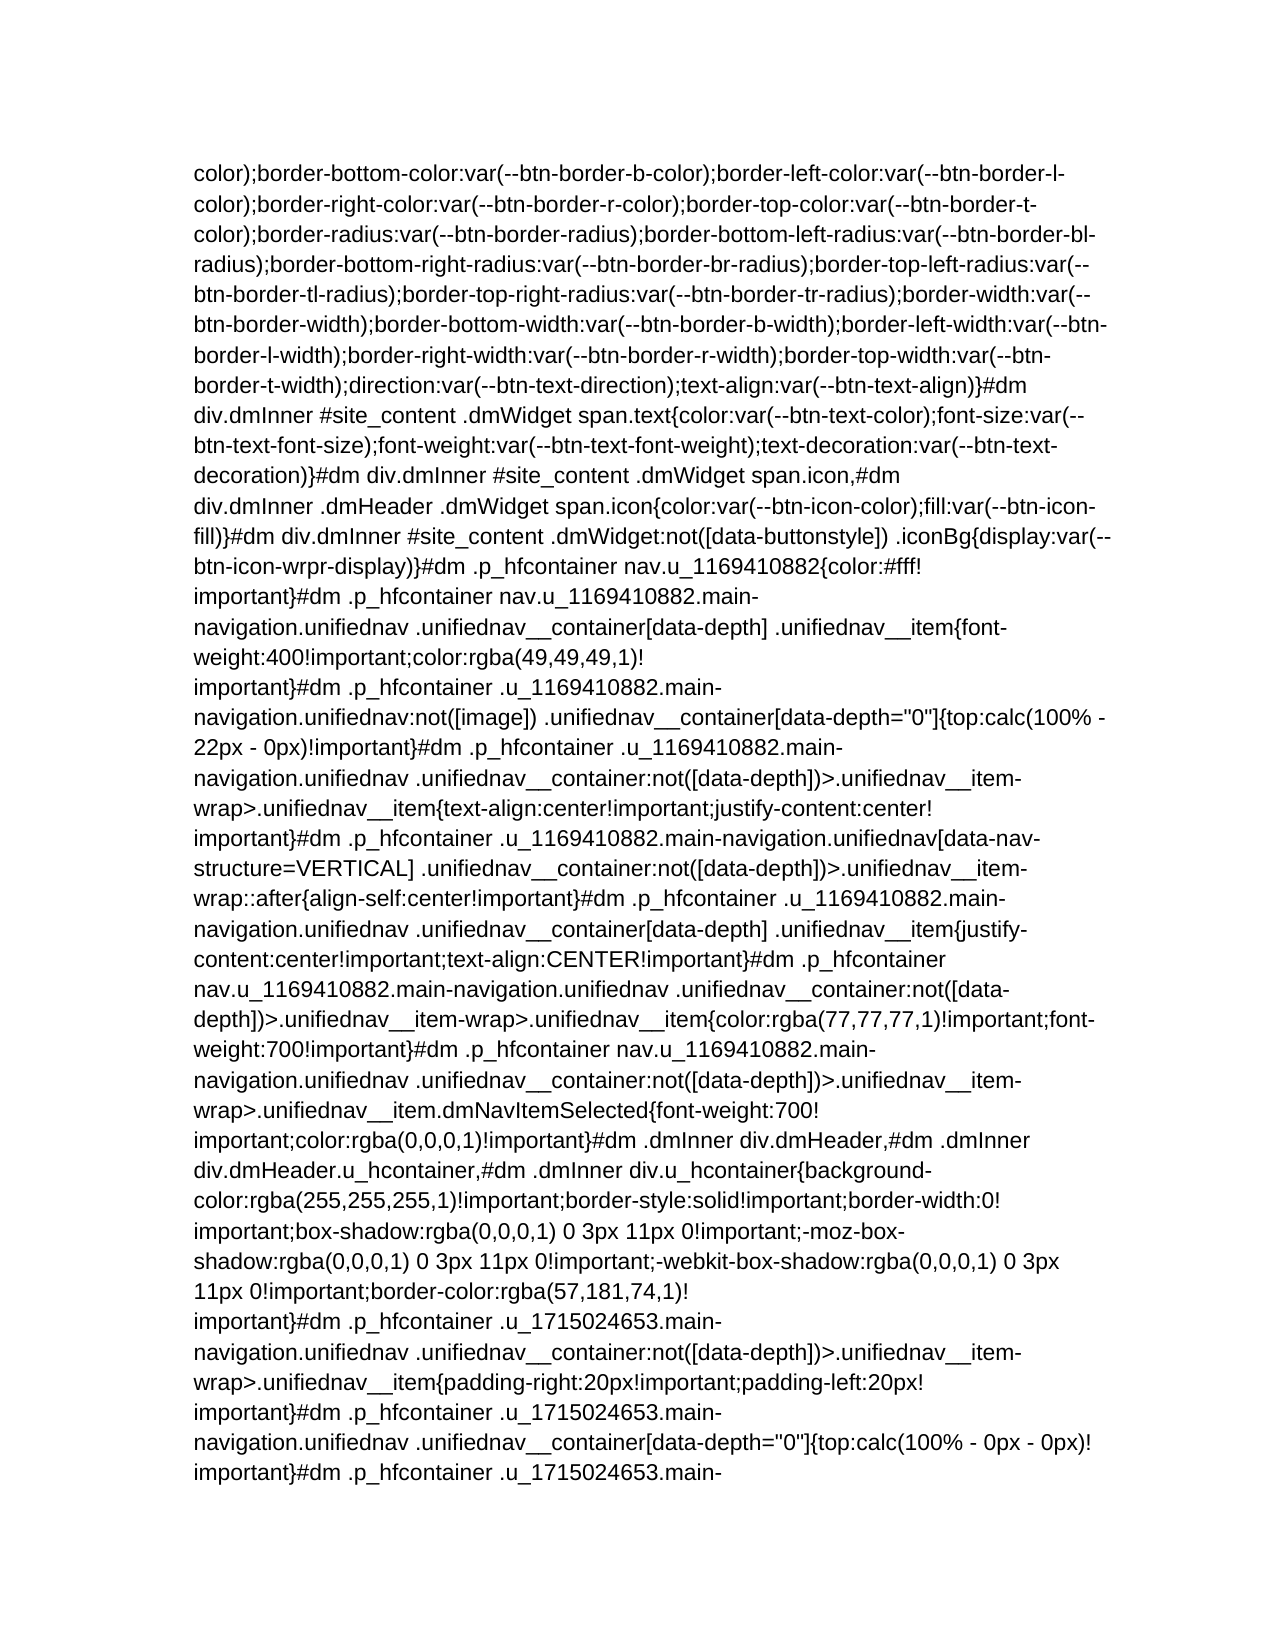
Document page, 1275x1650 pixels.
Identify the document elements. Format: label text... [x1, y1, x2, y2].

table_cell [150, 150, 183, 1496]
table_cell color);border-bottom-color:var(--btn-border-b-color);border-left-color:var(--btn-border-l-color);border-right-color:var(--btn-border-r-color);border-top-color:var(--btn-border-t-color);border-radius:var(--btn-border-radius);border-bottom-left-radius:var(--btn-border-bl-radius);border-bottom-right-radius:var(--btn-border-br-radius);border-top-left-radius:var(--btn-border-tl-radius);border-top-right-radius:var(--btn-border-tr-radius);border-width:var(--btn-border-width);border-bottom-width:var(--btn-border-b-width);border-left-width:var(--btn-border-l-width);border-right-width:var(--btn-border-r-width);border-top-width:var(--btn-border-t-width);direction:var(--btn-text-direction);text-align:var(--btn-text-align)}#dm div.dmInner #site_content .dmWidget span.text{color:var(--btn-text-color);font-size:var(--btn-text-font-size);font-weight:var(--btn-text-font-weight);text-decoration:var(--btn-text-decoration)}#dm div.dmInner #site_content .dmWidget span.icon,#dm div.dmInner .dmHeader .dmWidget span.icon{color:var(--btn-icon-color);fill:var(--btn-icon-fill)}#dm div.dmInner #site_content .dmWidget:not([data-buttonstyle]) .iconBg{display:var(--btn-icon-wrpr-display)}#dm .p_hfcontainer nav.u_1169410882{color:#fff!important}#dm .p_hfcontainer nav.u_1169410882.main-navigation.unifiednav .unifiednav__container[data-depth] .unifiednav__item{font-weight:400!important;color:rgba(49,49,49,1)!important}#dm .p_hfcontainer .u_1169410882.main-navigation.unifiednav:not([image]) .unifiednav__container[data-depth="0"]{top:calc(100% - 22px - 0px)!important}#dm .p_hfcontainer .u_1169410882.main-navigation.unifiednav .unifiednav__container:not([data-depth])>.unifiednav__item-wrap>.unifiednav__item{text-align:center!important;justify-content:center!important}#dm .p_hfcontainer .u_1169410882.main-navigation.unifiednav[data-nav-structure=VERTICAL] .unifiednav__container:not([data-depth])>.unifiednav__item-wrap::after{align-self:center!important}#dm .p_hfcontainer .u_1169410882.main-navigation.unifiednav .unifiednav__container[data-depth] .unifiednav__item{justify-content:center!important;text-align:CENTER!important}#dm .p_hfcontainer nav.u_1169410882.main-navigation.unifiednav .unifiednav__container:not([data-depth])>.unifiednav__item-wrap>.unifiednav__item{color:rgba(77,77,77,1)!important;font-weight:700!important}#dm .p_hfcontainer nav.u_1169410882.main-navigation.unifiednav .unifiednav__container:not([data-depth])>.unifiednav__item-wrap>.unifiednav__item.dmNavItemSelected{font-weight:700!important;color:rgba(0,0,0,1)!important}#dm .dmInner div.dmHeader,#dm .dmInner div.dmHeader.u_hcontainer,#dm .dmInner div.u_hcontainer{background-color:rgba(255,255,255,1)!important;border-style:solid!important;border-width:0!important;box-shadow:rgba(0,0,0,1) 0 3px 11px 0!important;-moz-box-shadow:rgba(0,0,0,1) 0 3px 11px 0!important;-webkit-box-shadow:rgba(0,0,0,1) 0 3px 11px 0!important;border-color:rgba(57,181,74,1)!important}#dm .p_hfcontainer .u_1715024653.main-navigation.unifiednav .unifiednav__container:not([data-depth])>.unifiednav__item-wrap>.unifiednav__item{padding-right:20px!important;padding-left:20px!important}#dm .p_hfcontainer .u_1715024653.main-navigation.unifiednav .unifiednav__container[data-depth="0"]{top:calc(100% - 0px - 0px)!important}#dm .p_hfcontainer .u_1715024653.main- [183, 150, 1125, 1496]
